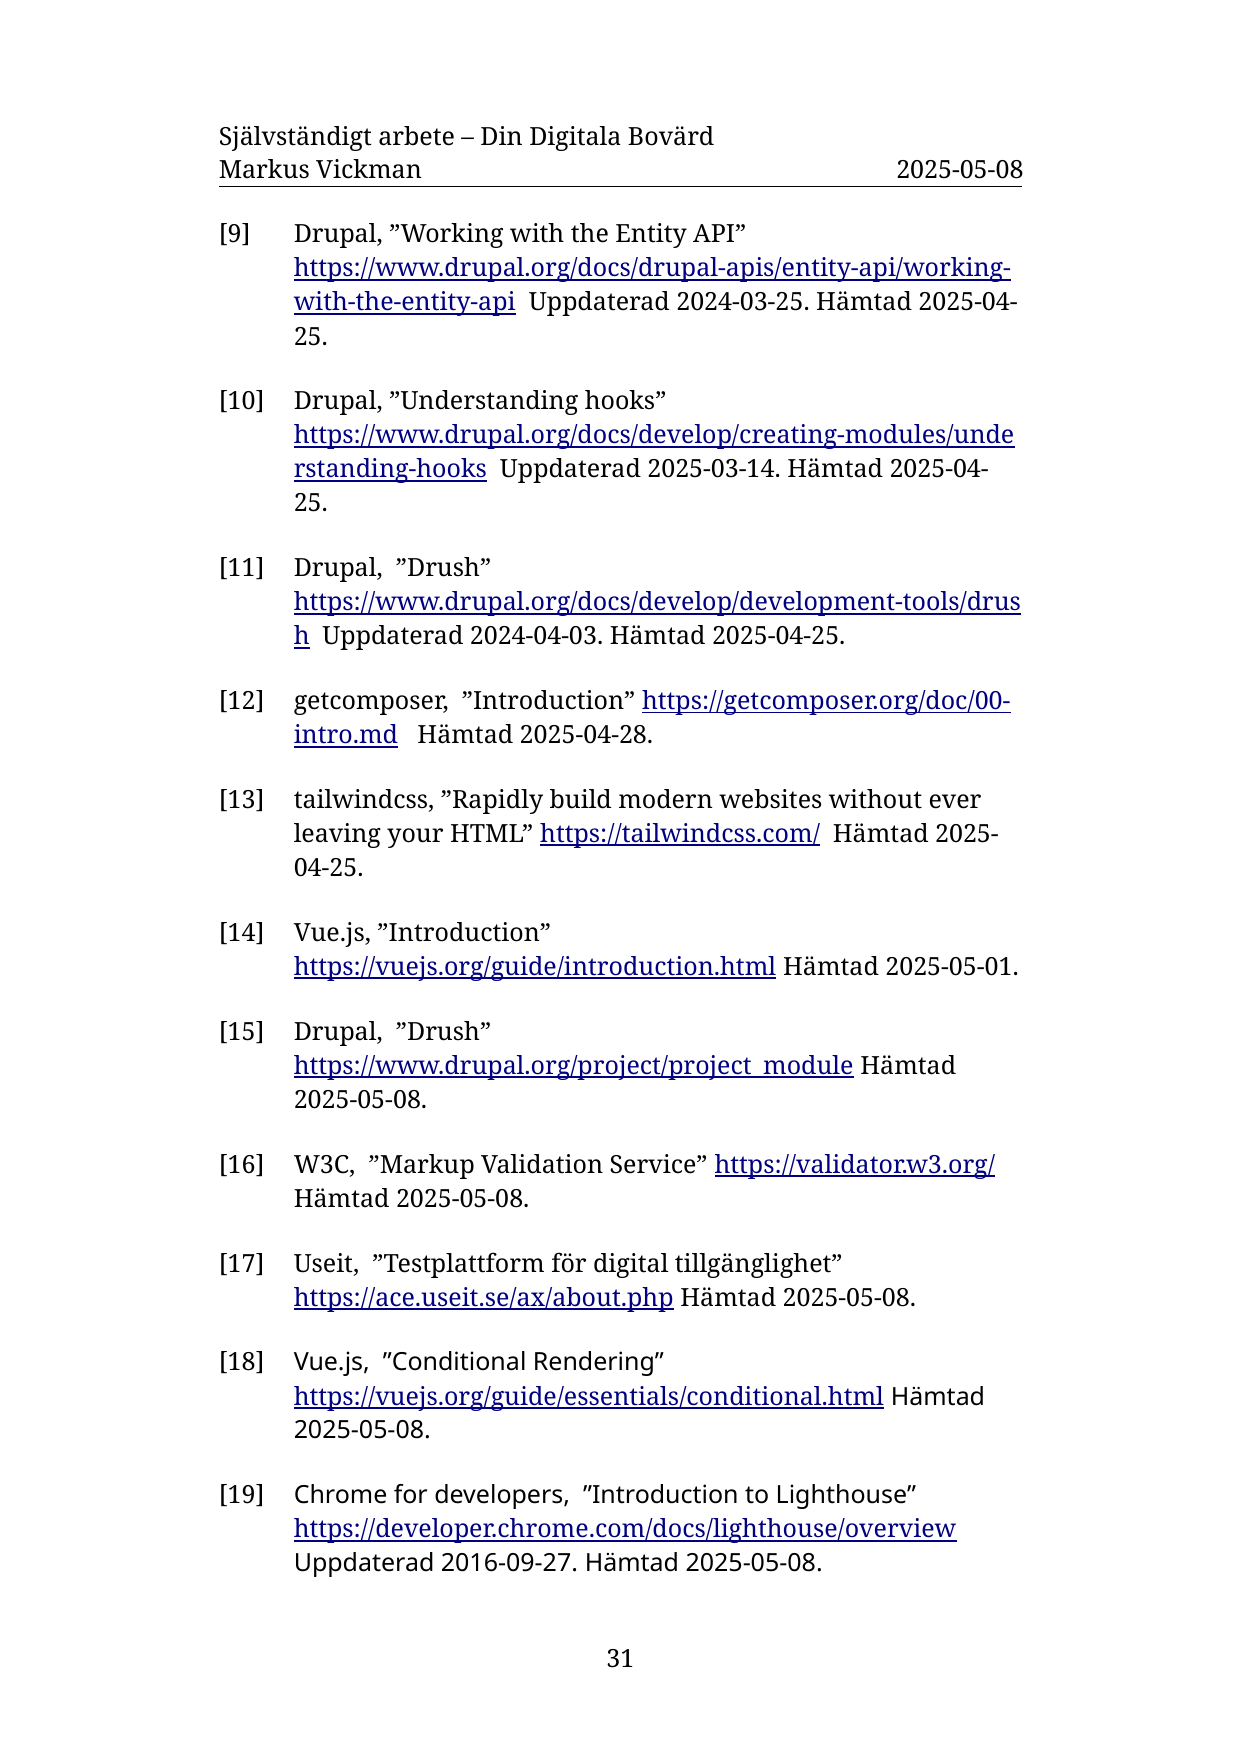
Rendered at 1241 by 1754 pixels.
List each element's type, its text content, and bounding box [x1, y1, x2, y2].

list W3C, ”Markup Validation Service” https://validator.w3.org/ Hämtad 2025-05-08. [218, 1146, 1022, 1214]
list Chrome for developers, ”Introduction to Lighthouse” https://developer.chrome.com/docs/lighthouse/overview Uppdaterad 2016-09-27. Hämtad 2025-05-08. [218, 1477, 1022, 1579]
list Drupal, ”Drush” https://www.drupal.org/project/project_module Hämtad 2025-05-08. [218, 1013, 1022, 1116]
list Vue.js, ”Conditional Rendering” https://vuejs.org/guide/essentials/conditional.html Hämtad 2025-05-08. [218, 1344, 1022, 1446]
list Drupal, ”Working with the Entity API” https://www.drupal.org/docs/drupal-apis/entity-api/working-with-the-entity-api Uppdaterad 2024-03-25. Hämtad 2025-04-25. [218, 216, 1022, 352]
list tailwindcss, ”Rapidly build modern websites without ever leaving your HTML” https://tailwindcss.com/ Hämtad 2025-04-25. [218, 782, 1022, 884]
list Drupal, ”Drush” https://www.drupal.org/docs/develop/development-tools/drush Uppdaterad 2024-04-03. Hämtad 2025-04-25. [218, 550, 1022, 652]
list Drupal, ”Understanding hooks” https://www.drupal.org/docs/develop/creating-modules/understanding-hooks Uppdaterad 2025-03-14. Hämtad 2025-04-25. [218, 383, 1022, 519]
list getcomposer, ”Introduction” https://getcomposer.org/doc/00-intro.md Hämtad 2025-04-28. [218, 683, 1022, 751]
list Useit, ”Testplattform för digital tillgänglighet” https://ace.useit.se/ax/about.php Hämtad 2025-05-08. [218, 1245, 1022, 1313]
list Vue.js, ”Introduction” https://vuejs.org/guide/introduction.html Hämtad 2025-05-01. [218, 914, 1022, 983]
